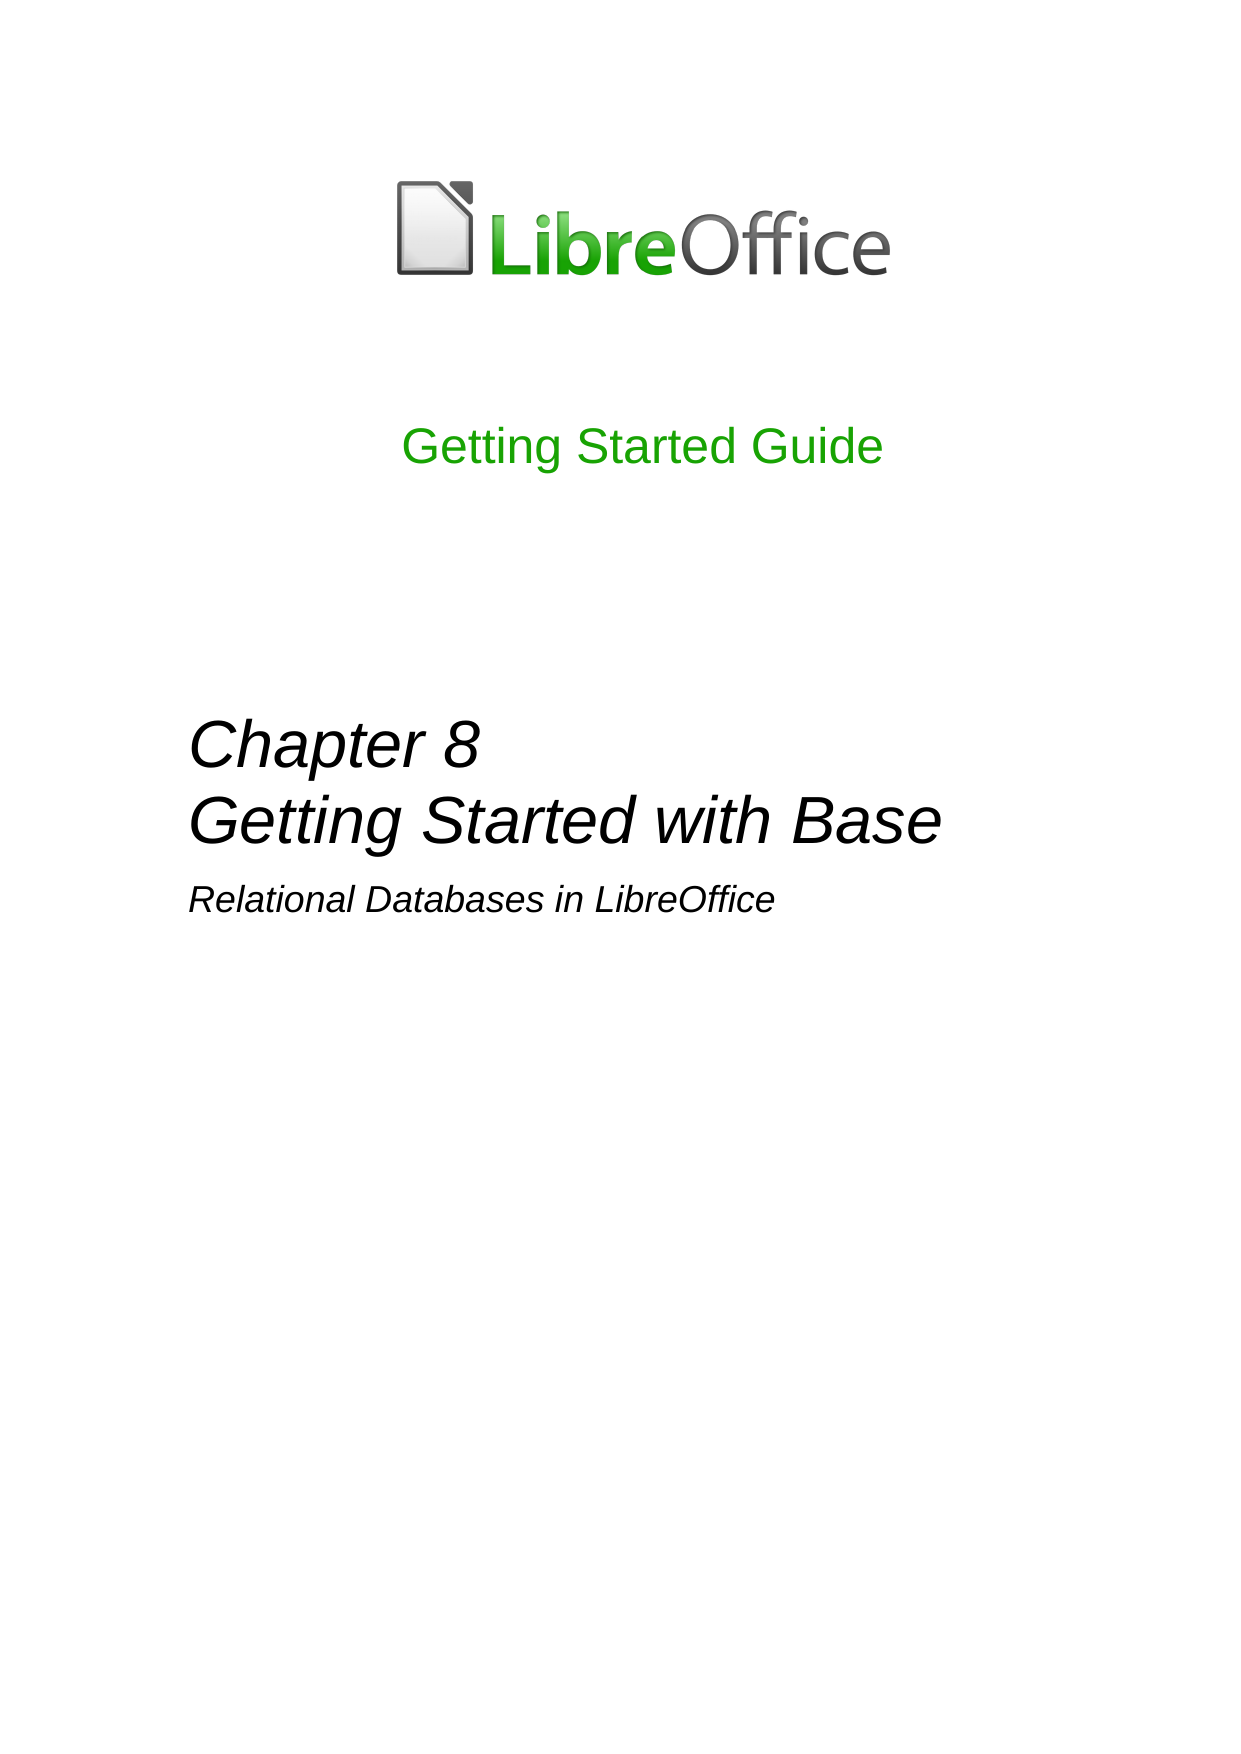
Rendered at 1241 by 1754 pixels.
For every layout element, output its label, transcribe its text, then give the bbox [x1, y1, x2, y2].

title Chapter 8 Getting Started with Base [188, 705, 1098, 858]
picture [392, 177, 893, 282]
subtitle Relational Databases in LibreOffice [188, 877, 1098, 921]
text Getting Started Guide [188, 416, 1098, 474]
